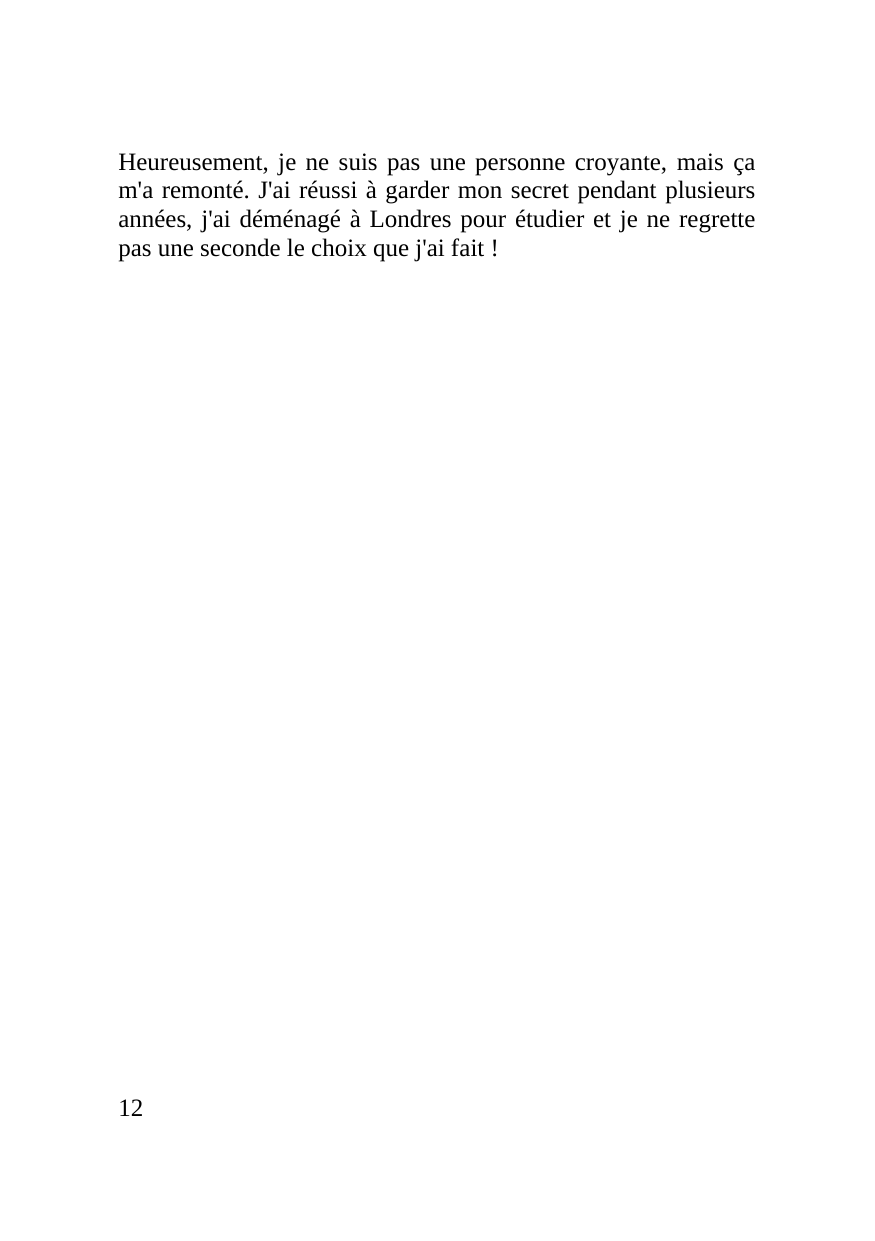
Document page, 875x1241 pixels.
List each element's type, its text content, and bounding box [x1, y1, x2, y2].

text Heureusement, je ne suis pas une personne croyante, mais ça m'a remonté. J'ai réussi à garder mon secret pendant plusieurs années, j'ai déménagé à Londres pour étudier et je ne regrette pas une seconde le choix que j'ai fait ! [118, 147, 756, 262]
